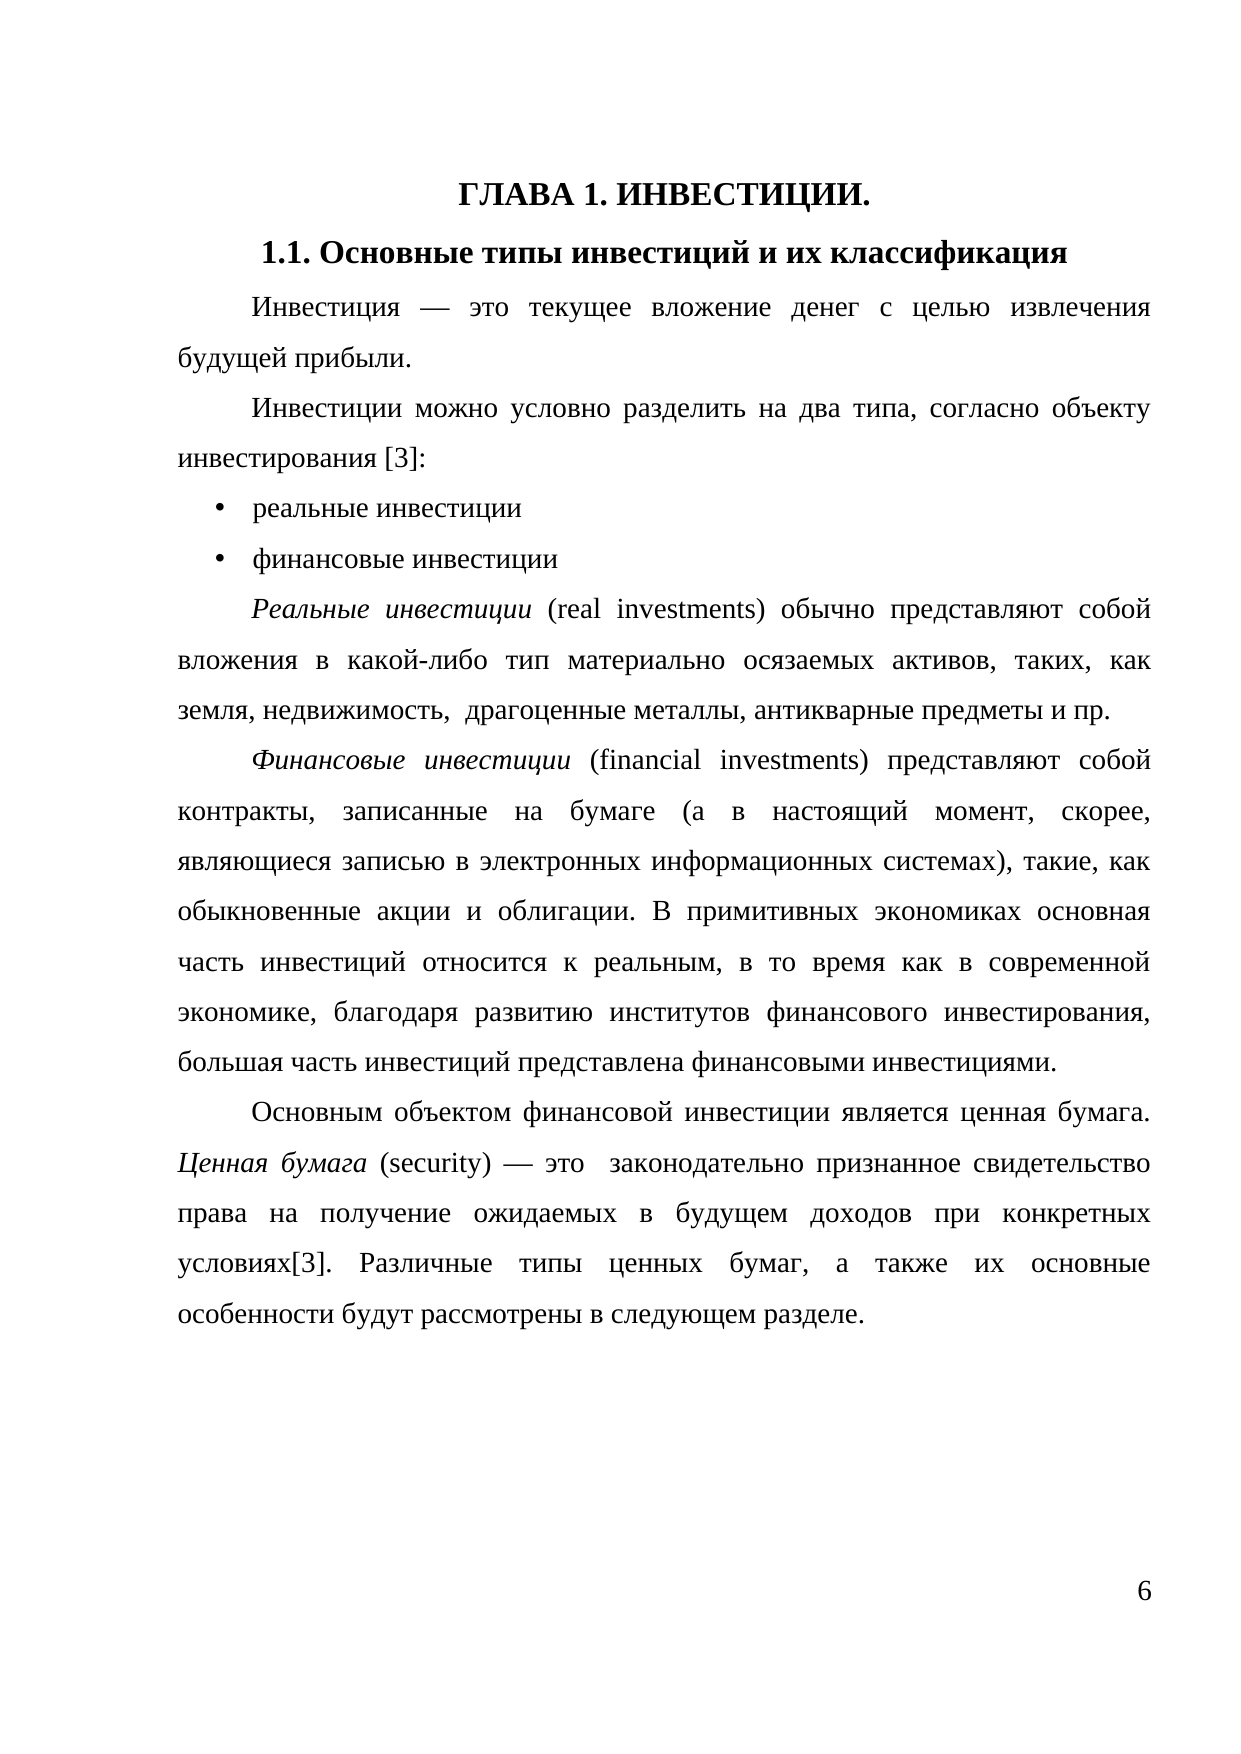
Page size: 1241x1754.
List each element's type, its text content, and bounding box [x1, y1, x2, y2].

text Инвестиции можно условно разделить на два типа, согласно объекту инвестирования [3]: [177, 390, 1152, 474]
text Финансовые инвестиции (financial investments) представляют собой контракты, записанные на бумаге (а в настоящий момент, скорее, являющиеся записью в электронных информационных системах), такие, как обыкновенные акции и облигации. В примитивных экономиках основная часть инвестиций относится к реальным, в то время как в современной экономике, благодаря развитию институтов финансового инвестирования, большая часть инвестиций представлена финансовыми инвестициями. [177, 742, 1152, 1078]
list реальные инвестиции [215, 491, 1152, 524]
text Реальные инвестиции (real investments) обычно представляют собой вложения в какой-либо тип материально осязаемых активов, таких, как земля, недвижимость, драгоценные металлы, антикварные предметы и пр. [177, 591, 1152, 726]
list финансовые инвестиции [215, 541, 1152, 575]
text Основным объектом финансовой инвестиции является ценная бумага. Ценная бумага (security) — это законодательно признанное свидетельство права на получение ожидаемых в будущем доходов при конкретных условиях[3]. Различные типы ценных бумаг, а также их основные особенности будут рассмотрены в следующем разделе. [177, 1094, 1152, 1329]
subtitle 1.1. Основные типы инвестиций и их классификация [177, 232, 1152, 270]
text Инвестиция — это текущее вложение денег с целью извлечения будущей прибыли. [177, 289, 1152, 373]
subtitle ГЛАВА 1. ИНВЕСТИЦИИ. [177, 174, 1152, 213]
